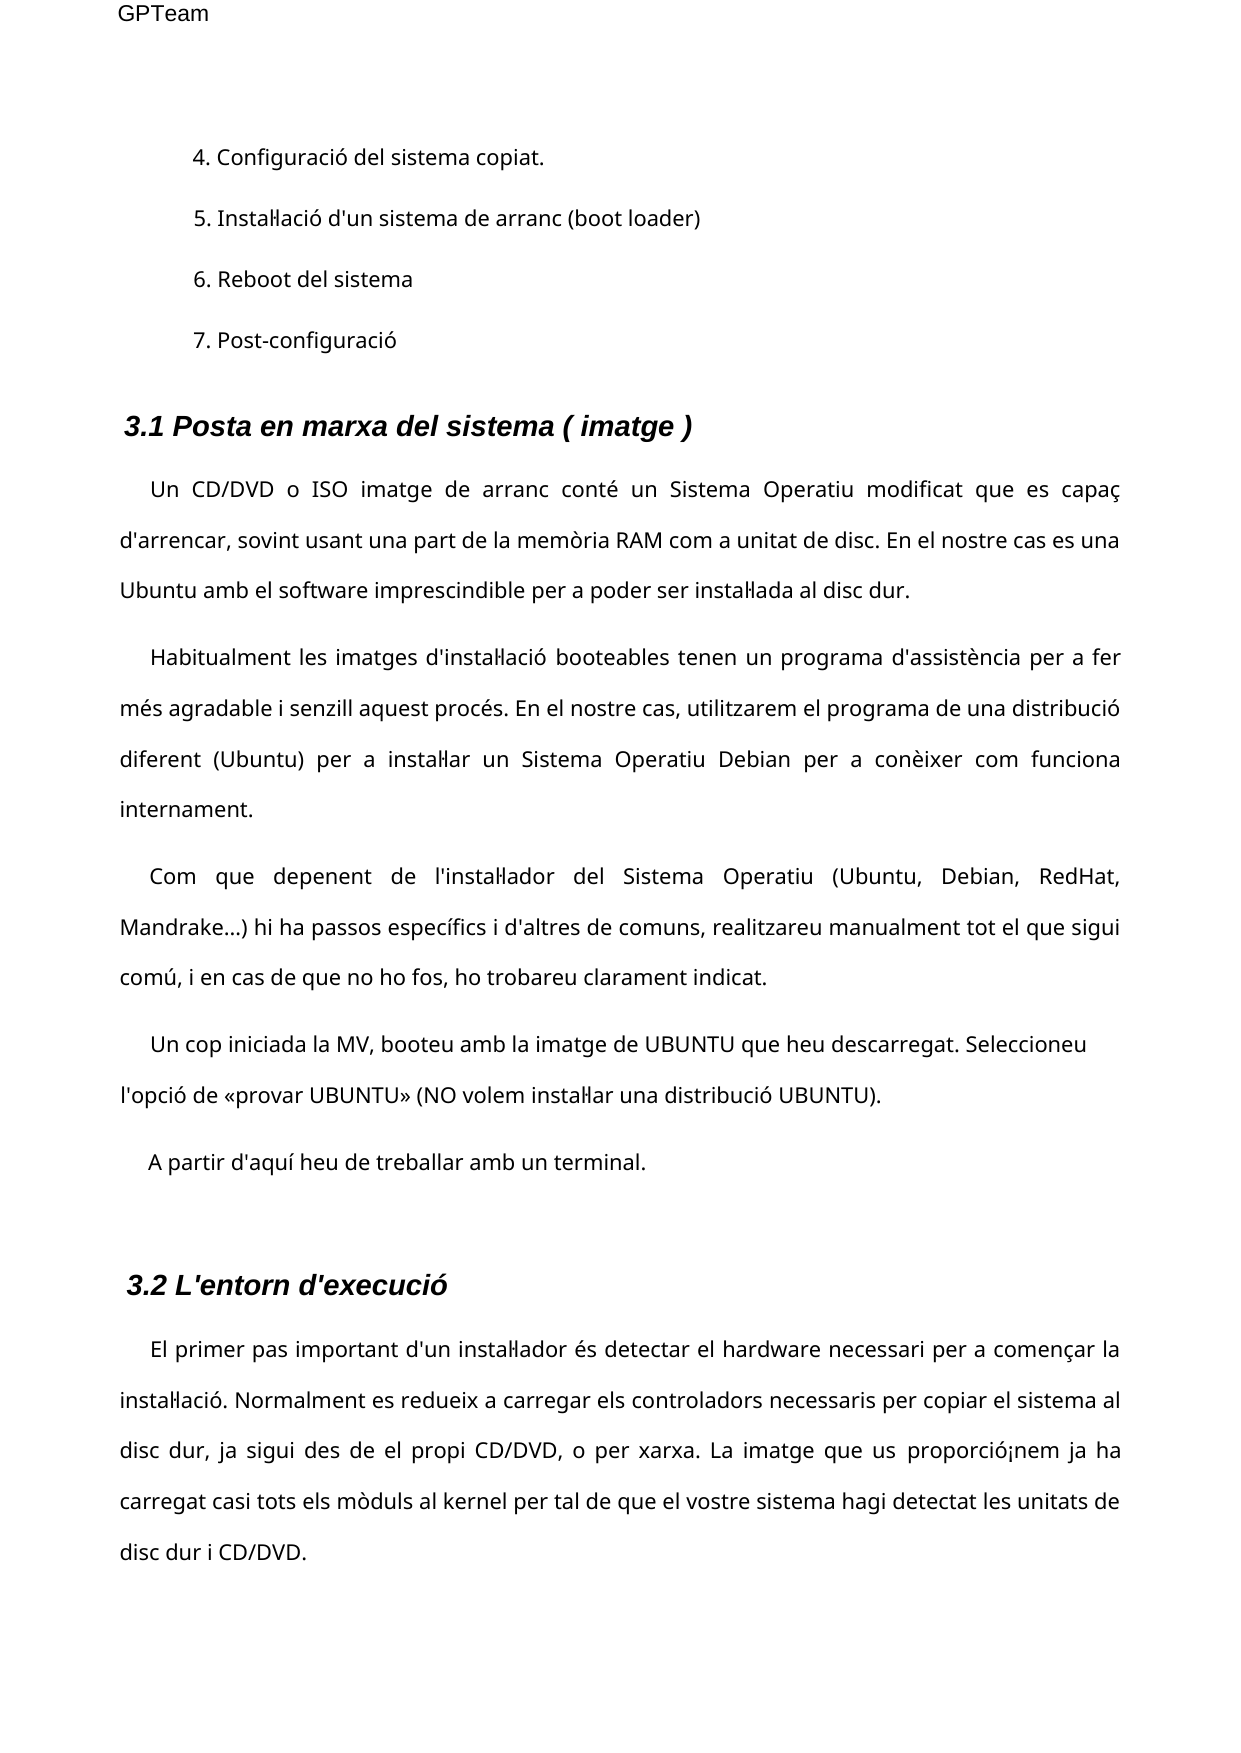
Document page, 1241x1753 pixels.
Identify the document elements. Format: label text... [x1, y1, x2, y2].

text 7. Post-configuració [193, 325, 1128, 355]
text 5. Instal·lació d'un sistema de arranc (boot loader) [193, 203, 1128, 232]
text Habitualment les imatges d'instal·lació booteables tenen un programa d'assistència per a fer més agradable i senzill aquest procés. En el nostre cas, utilitzarem el programa de una distribució diferent (Ubuntu) per a instal·lar un Sistema Operatiu Debian per a conèixer com funciona internament. [119, 642, 1122, 824]
text Un CD/DVD o ISO imatge de arranc conté un Sistema Operatiu modificat que es capaç d'arrencar, sovint usant una part de la memòria RAM com a unitat de disc. En el nostre cas es una Ubuntu amb el software imprescindible per a poder ser instal·lada al disc dur. [119, 474, 1122, 605]
text 6. Reboot del sistema [193, 264, 1128, 294]
text 3.1 Posta en marxa del sistema ( imatge ) [118, 408, 1128, 442]
text 4. Configuració del sistema copiat. [192, 141, 1128, 171]
text Com que depenent de l'instal·lador del Sistema Operatiu (Ubuntu, Debian, RedHat, Mandrake…) hi ha passos específics i d'altres de comuns, realitzareu manualment tot el que sigui comú, i en cas de que no ho fos, ho trobareu clarament indicat. [119, 861, 1121, 992]
text El primer pas important d'un instal·lador és detectar el hardware necessari per a començar la instal·lació. Normalment es redueix a carregar els controladors necessaris per copiar el sistema al disc dur, ja sigui des de el propi CD/DVD, o per xarxa. La imatge que us proporció¡nem ja ha carregat casi tots els mòduls al kernel per tal de que el vostre sistema hagi detectat les unitats de disc dur i CD/DVD. [119, 1334, 1122, 1566]
text A partir d'aquí heu de treballar amb un terminal. [148, 1146, 1128, 1176]
text 3.2 L'entorn d'execució [118, 1268, 1128, 1302]
text Un cop iniciada la MV, booteu amb la imatge de UBUNTU que heu descarregat. Seleccioneu l'opció de «provar UBUNTU» (NO volem instal·lar una distribució UBUNTU). [120, 1029, 1122, 1109]
